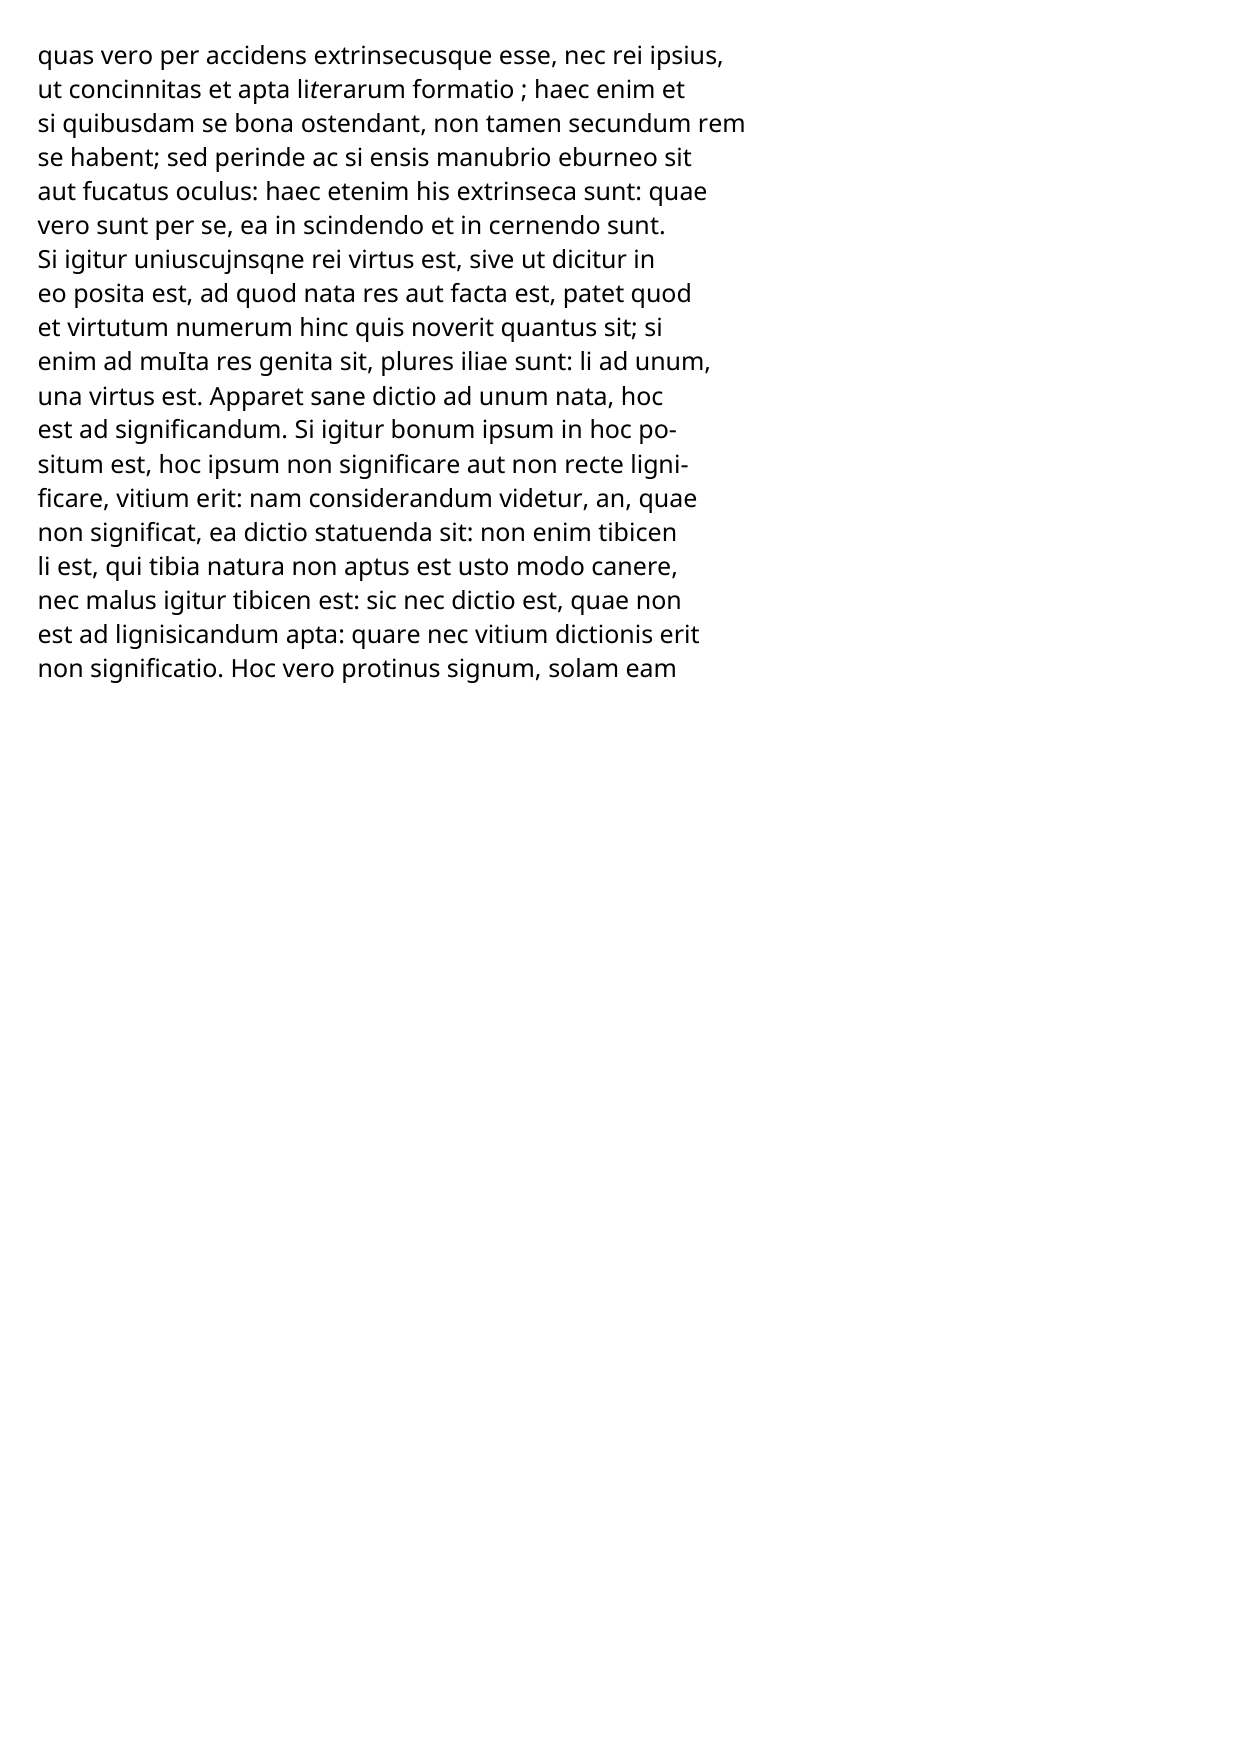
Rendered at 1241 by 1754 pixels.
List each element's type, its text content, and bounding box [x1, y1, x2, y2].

text quas vero per accidens extrinsecusque esse, nec rei ipsius, ut concinnitas et apta literarum formatio ; haec enim et si quibusdam se bona ostendant, non tamen secundum rem se habent; sed perinde ac si ensis manubrio eburneo sit aut fucatus oculus: haec etenim his extrinseca sunt: quae vero sunt per se, ea in scindendo et in cernendo sunt. Si igitur uniuscujnsqne rei virtus est, sive ut dicitur in eo posita est, ad quod nata res aut facta est, patet quod et virtutum numerum hinc quis noverit quantus sit; si enim ad muIta res genita sit, plures iliae sunt: li ad unum, una virtus est. Apparet sane dictio ad unum nata, hoc est ad significandum. Si igitur bonum ipsum in hoc po- situm est, hoc ipsum non significare aut non recte ligni- ficare, vitium erit: nam considerandum videtur, an, quae non significat, ea dictio statuenda sit: non enim tibicen li est, qui tibia natura non aptus est usto modo canere, nec malus igitur tibicen est: sic nec dictio est, quae non est ad lignisicandum apta: quare nec vitium dictionis erit non significatio. Hoc vero protinus signum, solam eam [37, 37, 1203, 685]
